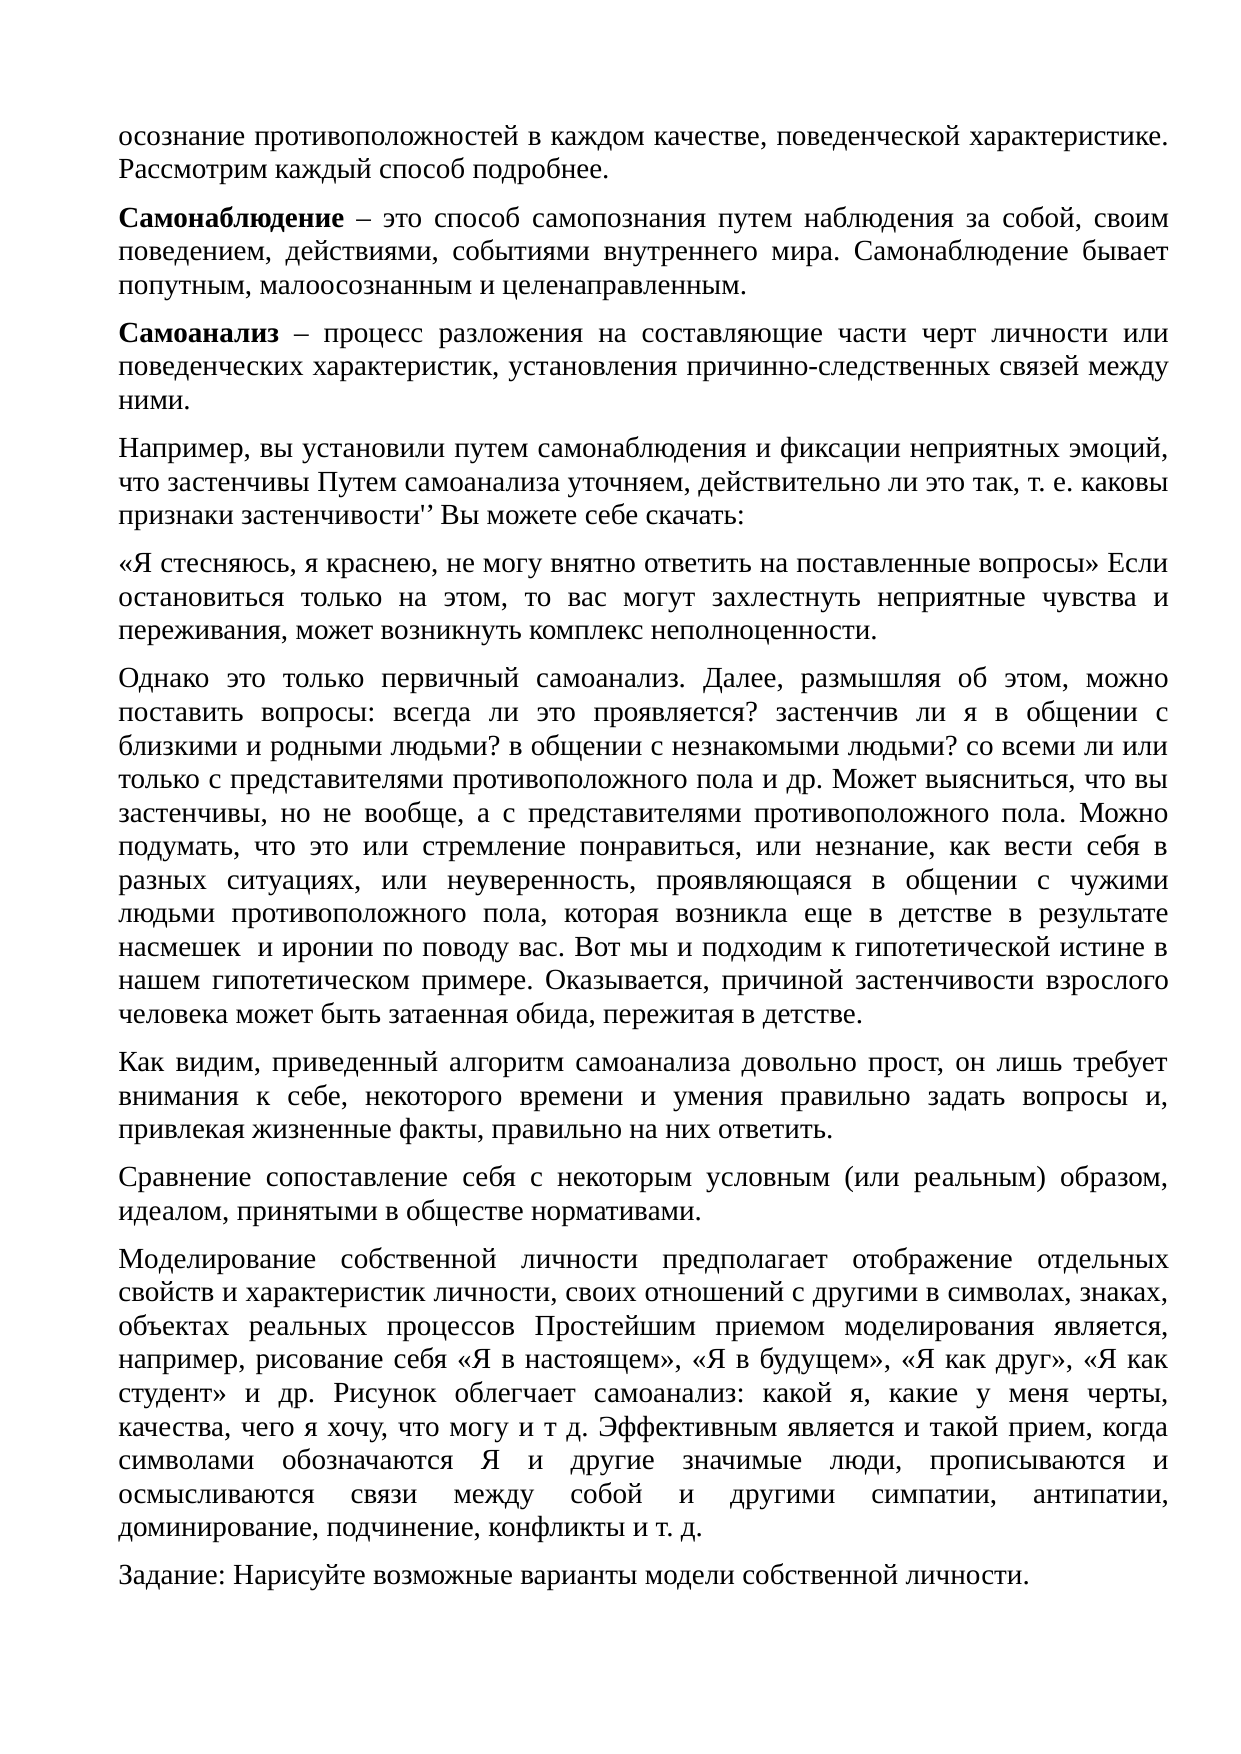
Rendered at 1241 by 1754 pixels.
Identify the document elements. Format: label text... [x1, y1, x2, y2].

text Сравнение сопоставление себя с некоторым условным (или реальным) образом, идеалом, принятыми в обществе нормативами. [118, 1159, 1170, 1226]
text Задание: Нарисуйте возможные варианты модели собственной личности. [118, 1557, 1170, 1591]
text Самонаблюдение – это способ самопознания путем наблюдения за собой, своим поведением, действиями, событиями внутреннего мира. Самонаблюдение бывает попутным, малоосознанным и целенаправленным. [118, 200, 1170, 300]
text Самоанализ – процесс разложения на составляющие части черт личности или поведенческих характеристик, установления причинно-следственных связей между ними. [118, 315, 1170, 416]
text Moделирование собственной личности предполагает отображение отдельных свойств и характеристик личности, своих oтношений с другими в символах, знаках, объектах реальных процессов Простейшим приемом моделирования является, например, рисование себя «Я в настоящем», «Я в будущем», «Я как друг», «Я как студент» и др. Рисунок облегчает самоанализ: какой я, какие у меня черты, качества, чего я хочу, что могу и т д. Эффективным является и такой прием, когда символами обозначаются Я и другие значимые люди, прописываются и осмысливаются связи между собой и другими симпатии, антипатии, доминирование, подчинение, конфликты и т. д. [118, 1241, 1170, 1543]
text Например, вы установили путем самонаблюдения и фиксации неприятных эмоций, что застенчивы Путем самоанализа уточняем, действительно ли это так, т. е. каковы признаки застенчивости'’ Вы можете себе скачать: [118, 430, 1170, 531]
text осознание противоположностей в каждом качестве, поведенческой характеристике. Рассмотрим каждый способ подробнее. [118, 118, 1170, 185]
text Как видим, приведенный алгоритм самоанализа довольно прост, он лишь требует внимания к себе, некоторого времени и умения правильно задать вопросы и, привлекая жизненные факты, правильно на них ответить. [118, 1044, 1170, 1145]
text «Я стесняюсь, я краснею, не могу внятно ответить на поставленные вопросы» Если остановиться только на этом, то вас могут захлестнуть неприятные чувства и переживания, может возникнуть комплекс неполноценности. [118, 545, 1170, 646]
text Однако это только первичный самоанализ. Далее, размышляя об этом, можно поставить вопросы: всегда ли это проявляется? застенчив ли я в общении с близкими и родными людьми? в общении с незнакомыми людьми? со всеми ли или только с представителями противоположного пола и др. Может выясниться, что вы застенчивы, но не вообще, а с представителями противоположного пола. Можно подумать, что это или стремление понравиться, или незнание, как вести себя в разных ситуациях, или неуверенность, проявляющаяся в общении с чужими людьми противоположного пола, которая возникла еще в детстве в результате насмешек и иронии по поводу вас. Вот мы и подходим к гипотетической истине в нашем гипотетическом примере. Оказывается, причиной застенчивости взрослого человека может быть затаенная обида, пережитая в детстве. [118, 661, 1170, 1029]
